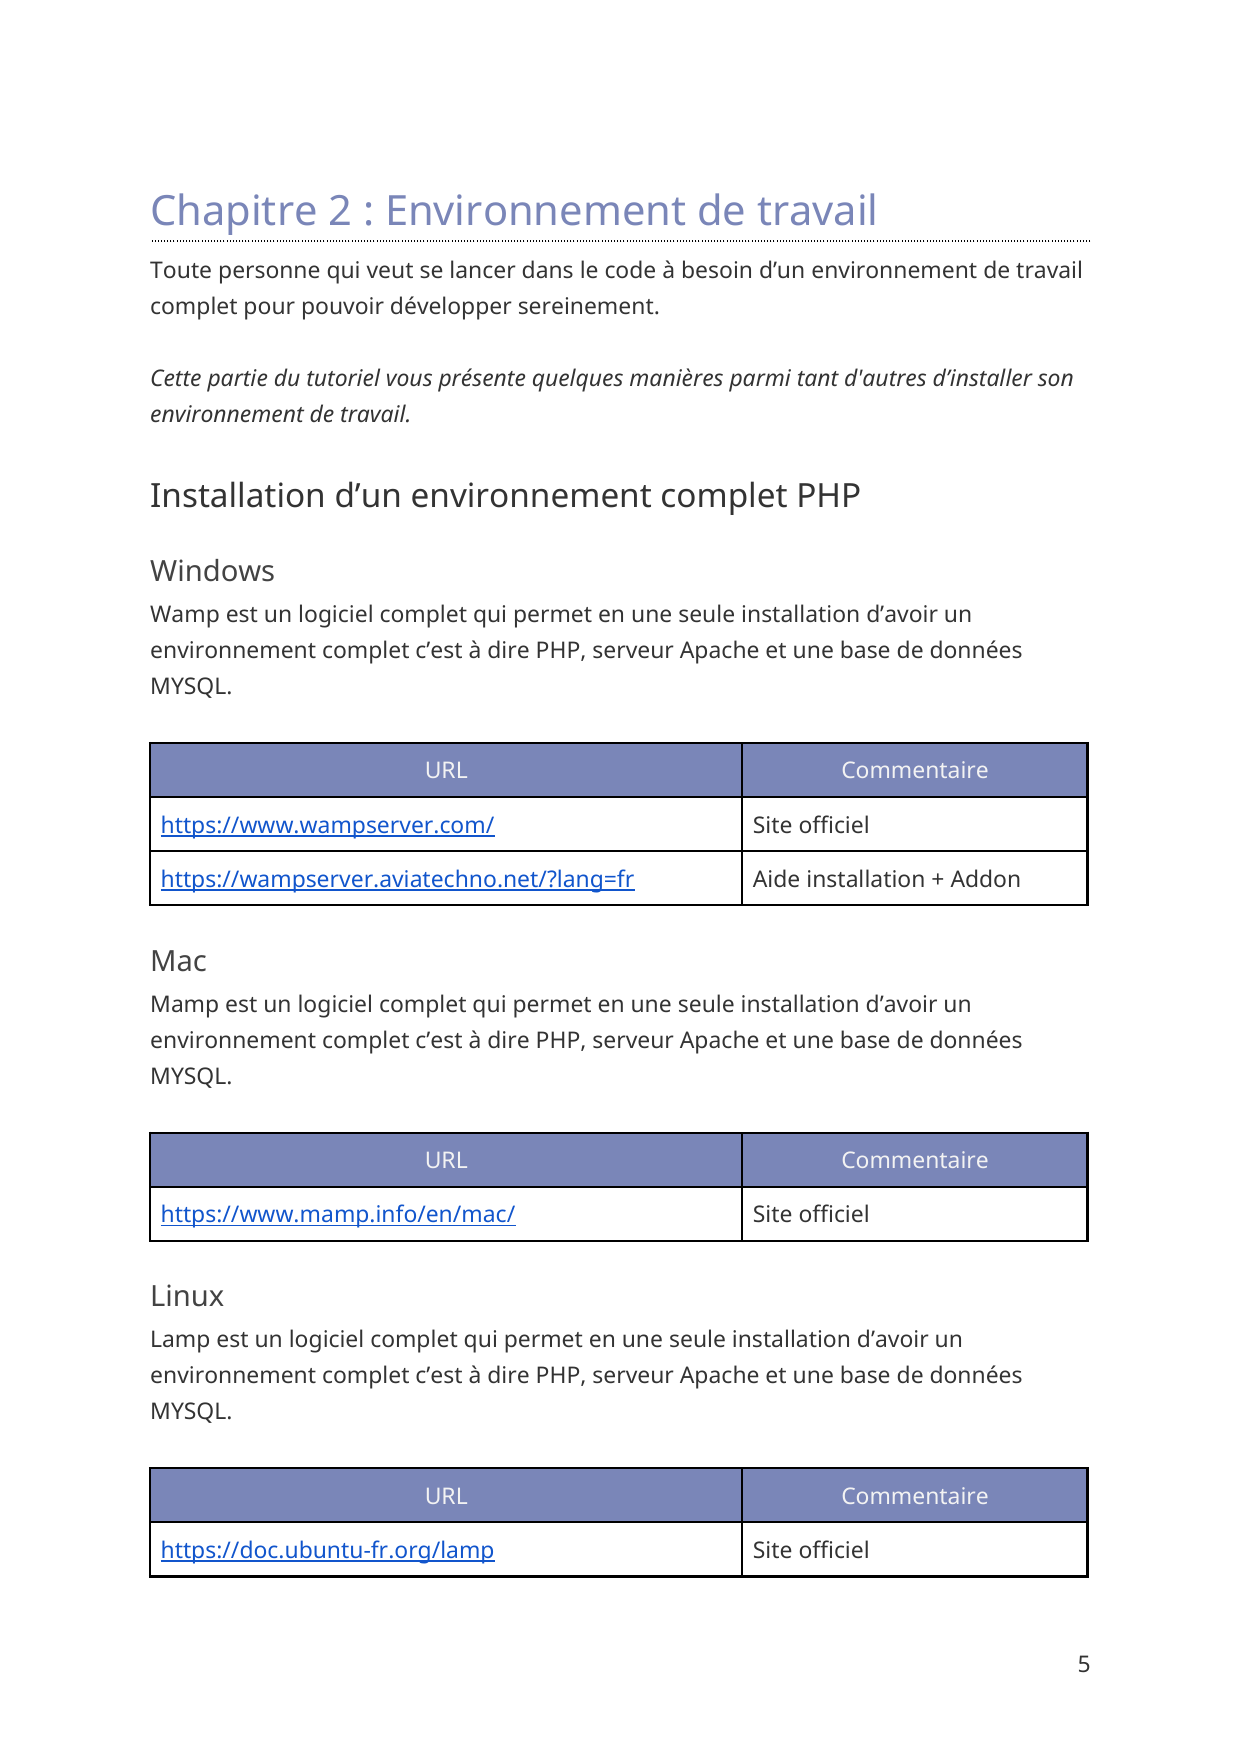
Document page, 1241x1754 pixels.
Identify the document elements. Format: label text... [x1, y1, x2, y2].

text Toute personne qui veut se lancer dans le code à besoin d’un environnement de travail complet pour pouvoir développer sereinement. [150, 254, 1090, 321]
subtitle Linux [150, 1275, 1090, 1315]
subtitle Installation d’un environnement complet PHP [150, 471, 1090, 517]
text Cette partie du tutoriel vous présente quelques manières parmi tant d'autres d’installer son environnement de travail. [150, 362, 1090, 429]
table_cell Aide installation + Addon [743, 852, 1086, 904]
table_cell https://www.mamp.info/en/mac/ [151, 1188, 741, 1240]
table_header Commentaire [743, 1469, 1086, 1521]
table_header Commentaire [743, 744, 1086, 796]
subtitle Mac [150, 940, 1090, 979]
table_header URL [151, 1134, 741, 1186]
subtitle Windows [150, 550, 1090, 590]
table_cell Site officiel [743, 798, 1086, 850]
table_cell Site officiel [743, 1523, 1086, 1575]
text Wamp est un logiciel complet qui permet en une seule installation d’avoir un environnement complet c’est à dire PHP, serveur Apache et une base de données MYSQL. [150, 598, 1090, 701]
table_header Commentaire [743, 1134, 1086, 1186]
table_header URL [151, 744, 741, 796]
table_cell Site officiel [743, 1188, 1086, 1240]
text Lamp est un logiciel complet qui permet en une seule installation d’avoir un environnement complet c’est à dire PHP, serveur Apache et une base de données MYSQL. [150, 1323, 1090, 1426]
table_cell https://www.wampserver.com/ [151, 798, 741, 850]
table_header URL [151, 1469, 741, 1521]
table_cell https://doc.ubuntu-fr.org/lamp [151, 1523, 741, 1575]
subtitle Chapitre 2 : Environnement de travail [150, 181, 1090, 242]
table_cell https://wampserver.aviatechno.net/?lang=fr [151, 852, 741, 904]
text Mamp est un logiciel complet qui permet en une seule installation d’avoir un environnement complet c’est à dire PHP, serveur Apache et une base de données MYSQL. [150, 988, 1090, 1091]
